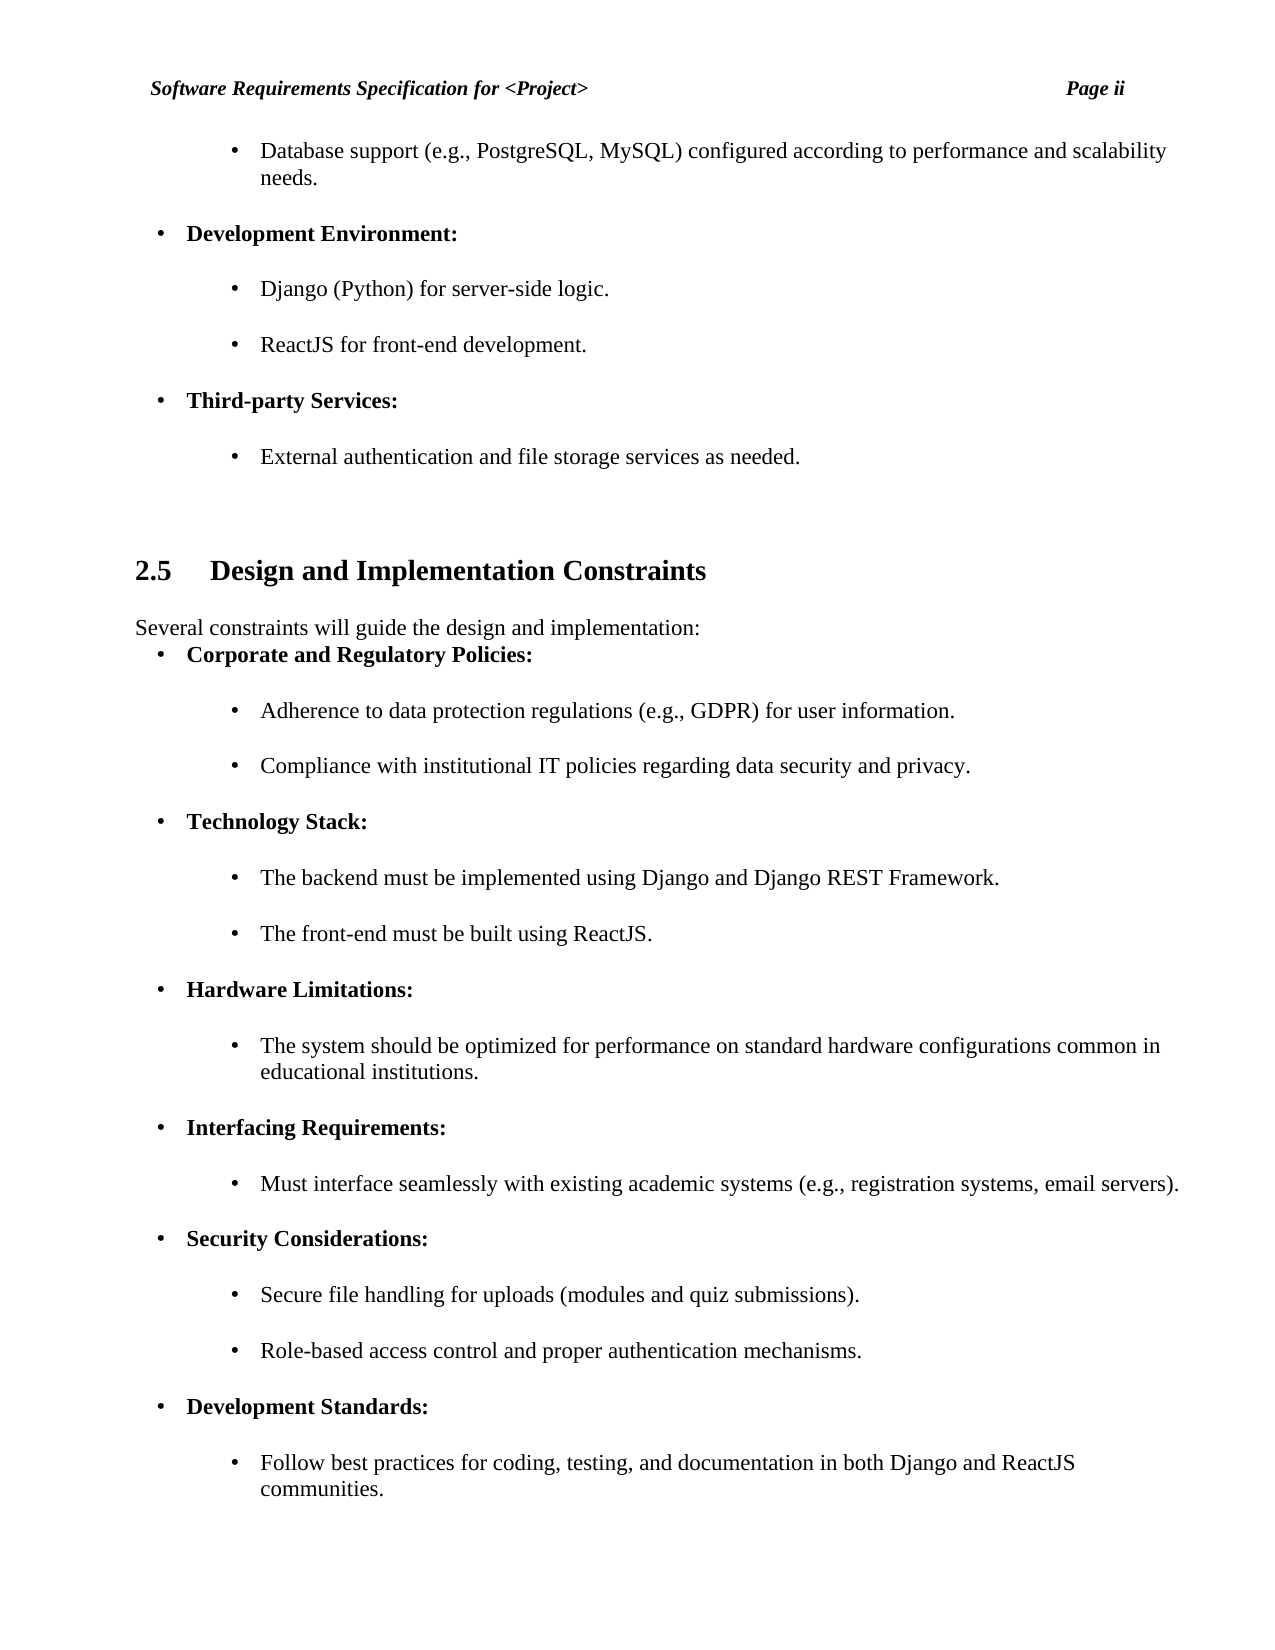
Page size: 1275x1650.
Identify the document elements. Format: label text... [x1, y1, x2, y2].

list Hardware Limitations: [157, 976, 1200, 1002]
list Corporate and Regulatory Policies: [157, 641, 1200, 667]
list Database support (e.g., PostgreSQL, MySQL) configured according to performance and scalability needs. [231, 137, 1200, 190]
list Security Considerations: [157, 1226, 1200, 1252]
list Development Standards: [157, 1393, 1200, 1419]
list Development Environment: [157, 220, 1200, 246]
list External authentication and file storage services as needed. [231, 443, 1200, 469]
list The system should be optimized for performance on standard hardware configurations common in educational institutions. [231, 1032, 1200, 1084]
list Secure file handling for uploads (modules and quiz submissions). [231, 1281, 1200, 1308]
list Technology Stack: [157, 808, 1200, 835]
list The front-end must be built using ReactJS. [231, 920, 1200, 946]
list Interfacing Requirements: [157, 1114, 1200, 1140]
text Several constraints will guide the design and implementation: [135, 616, 1140, 641]
list Adherence to data protection regulations (e.g., GDPR) for user information. [231, 697, 1200, 723]
list Third-party Services: [157, 387, 1200, 413]
list ReactJS for front-end development. [231, 331, 1200, 358]
subtitle Design and Implementation Constraints [135, 553, 1200, 587]
list Must interface seamlessly with existing academic systems (e.g., registration systems, email servers). [231, 1170, 1200, 1196]
list Role-based access control and proper authentication mechanisms. [231, 1337, 1200, 1363]
list Django (Python) for server-side logic. [231, 276, 1200, 302]
list The backend must be implemented using Django and Django REST Framework. [231, 864, 1200, 891]
list Compliance with institutional IT policies regarding data security and privacy. [231, 752, 1200, 779]
list Follow best practices for coding, testing, and documentation in both Django and ReactJS communities. [231, 1449, 1200, 1502]
